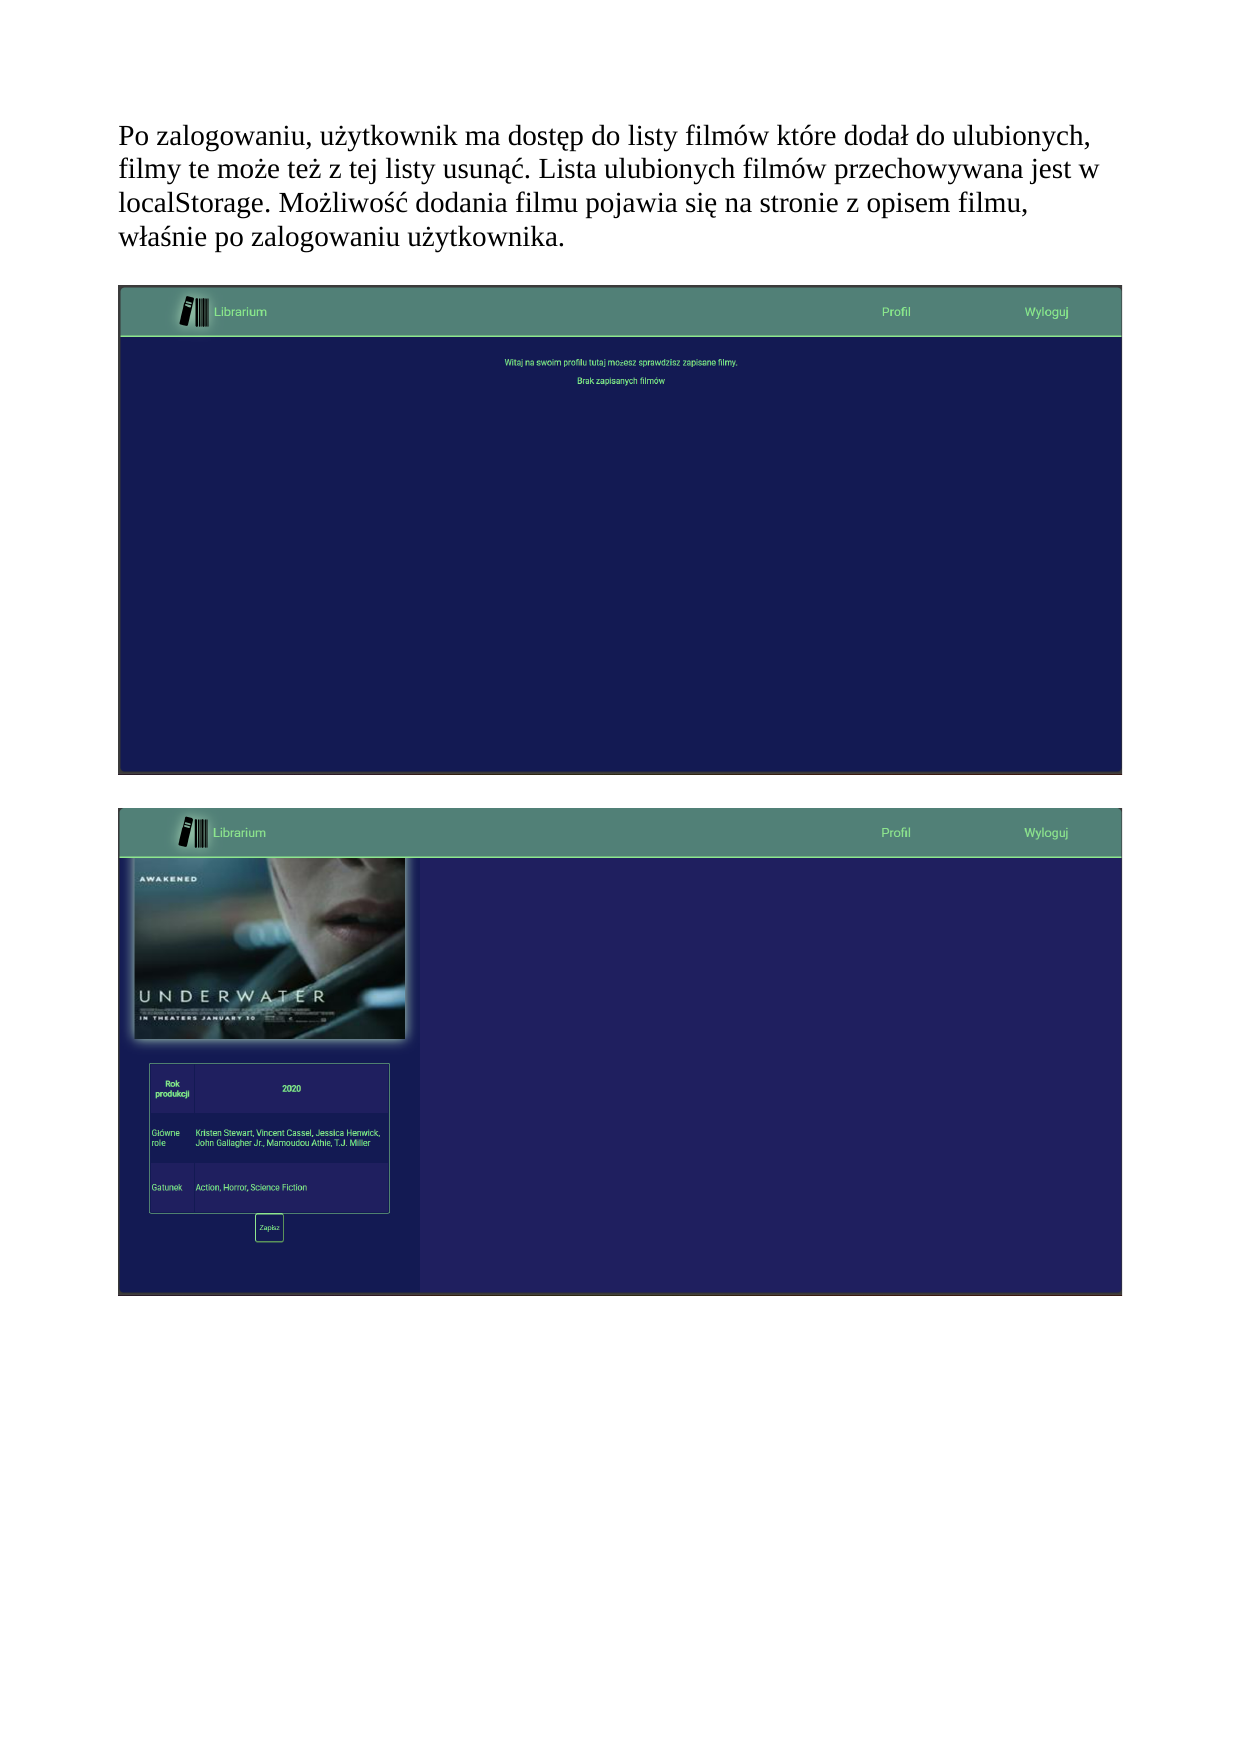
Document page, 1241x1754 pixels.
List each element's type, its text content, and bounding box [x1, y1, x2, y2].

text Po zalogowaniu, użytkownik ma dostęp do listy filmów które dodał do ulubionych, filmy te może też z tej listy usunąć. Lista ulubionych filmów przechowywana jest w localStorage. Możliwość dodania filmu pojawia się na stronie z opisem filmu, właśnie po zalogowaniu użytkownika. [118, 118, 1122, 252]
picture [118, 285, 1123, 775]
picture [118, 808, 1123, 1296]
